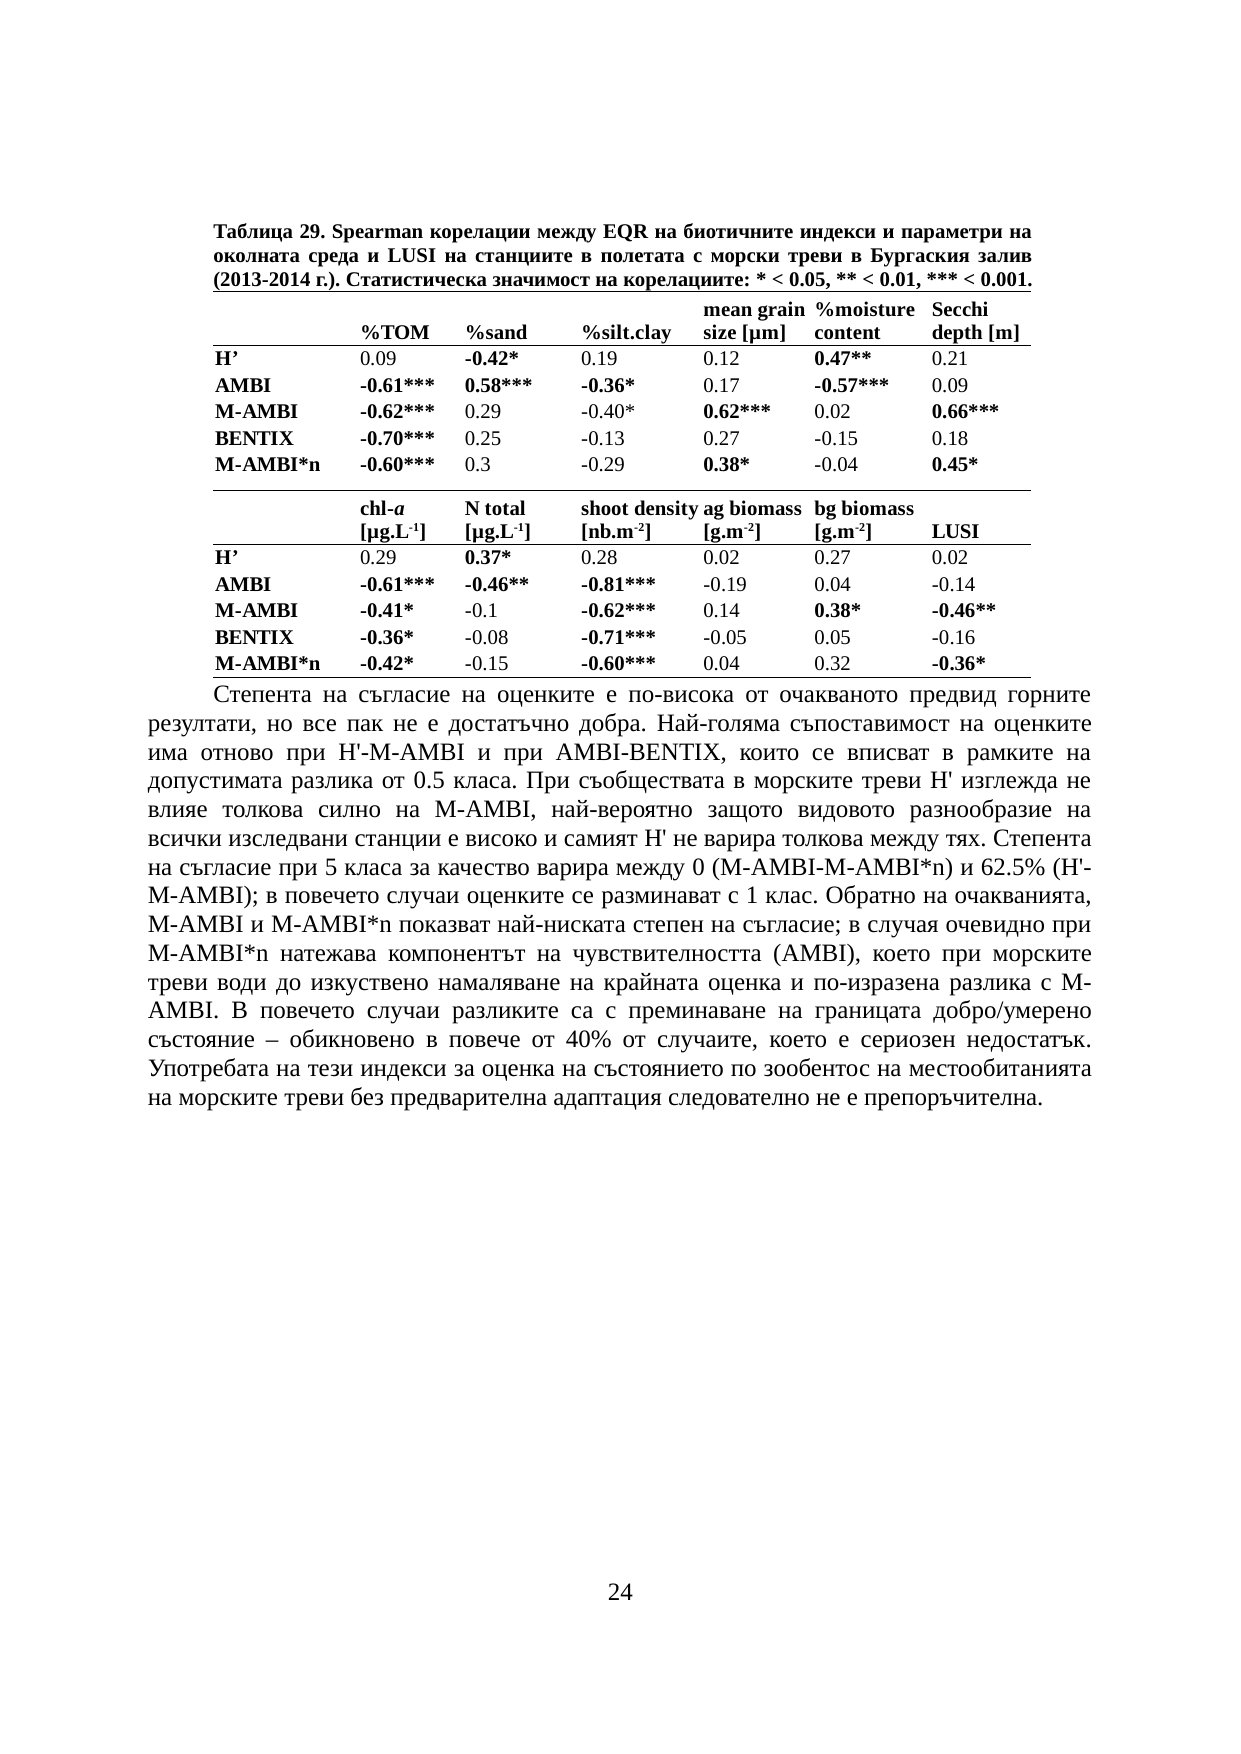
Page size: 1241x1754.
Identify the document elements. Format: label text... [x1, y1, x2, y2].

text Таблица 29. Spearman корелации между EQR на биотичните индекси и параметри на околната среда и LUSI на станциите в полетата с морски треви в Бургаския залив (2013-2014 г.). Статистическа значимост на корелациите: * < 0.05, ** < 0.01, *** < 0.001. [213, 219, 1033, 679]
text Степента на съгласие на оценките е по-висока от очакваното предвид горните резултати, но все пак не е достатъчно добра. Най-голяма съпоставимост на оценките има отново при H'-M-AMBI и при AMBI-BENTIX, които се вписват в рамките на допустимата разлика от 0.5 класа. При съобществата в морските треви H' изглежда не влияе толкова силно на M-AMBI, най-вероятно защото видовото разнообразие на всички изследвани станции е високо и самият H' не варира толкова между тях. Степента на съгласие при 5 класа за качество варира между 0 (M-AMBI-M-AMBI*n) и 62.5% (H'-M-AMBI); в повечето случаи оценките се разминават с 1 клас. Обратно на очакванията, M-AMBI и M-AMBI*n показват най-ниската степен на съгласие; в случая очевидно при M-AMBI*n натежава компонентът на чувствителността (AMBI), което при морските треви води до изкуствено намаляване на крайната оценка и по-изразена разлика с M-AMBI. В повечето случаи разликите са с преминаване на границата добро/умерено състояние – обикновено в повече от 40% от случаите, което е сериозен недостатък. Употребата на тези индекси за оценка на състоянието по зообентос на местообитанията на морските треви без предварителна адаптация следователно не е препоръчителна. [148, 679, 1093, 1111]
